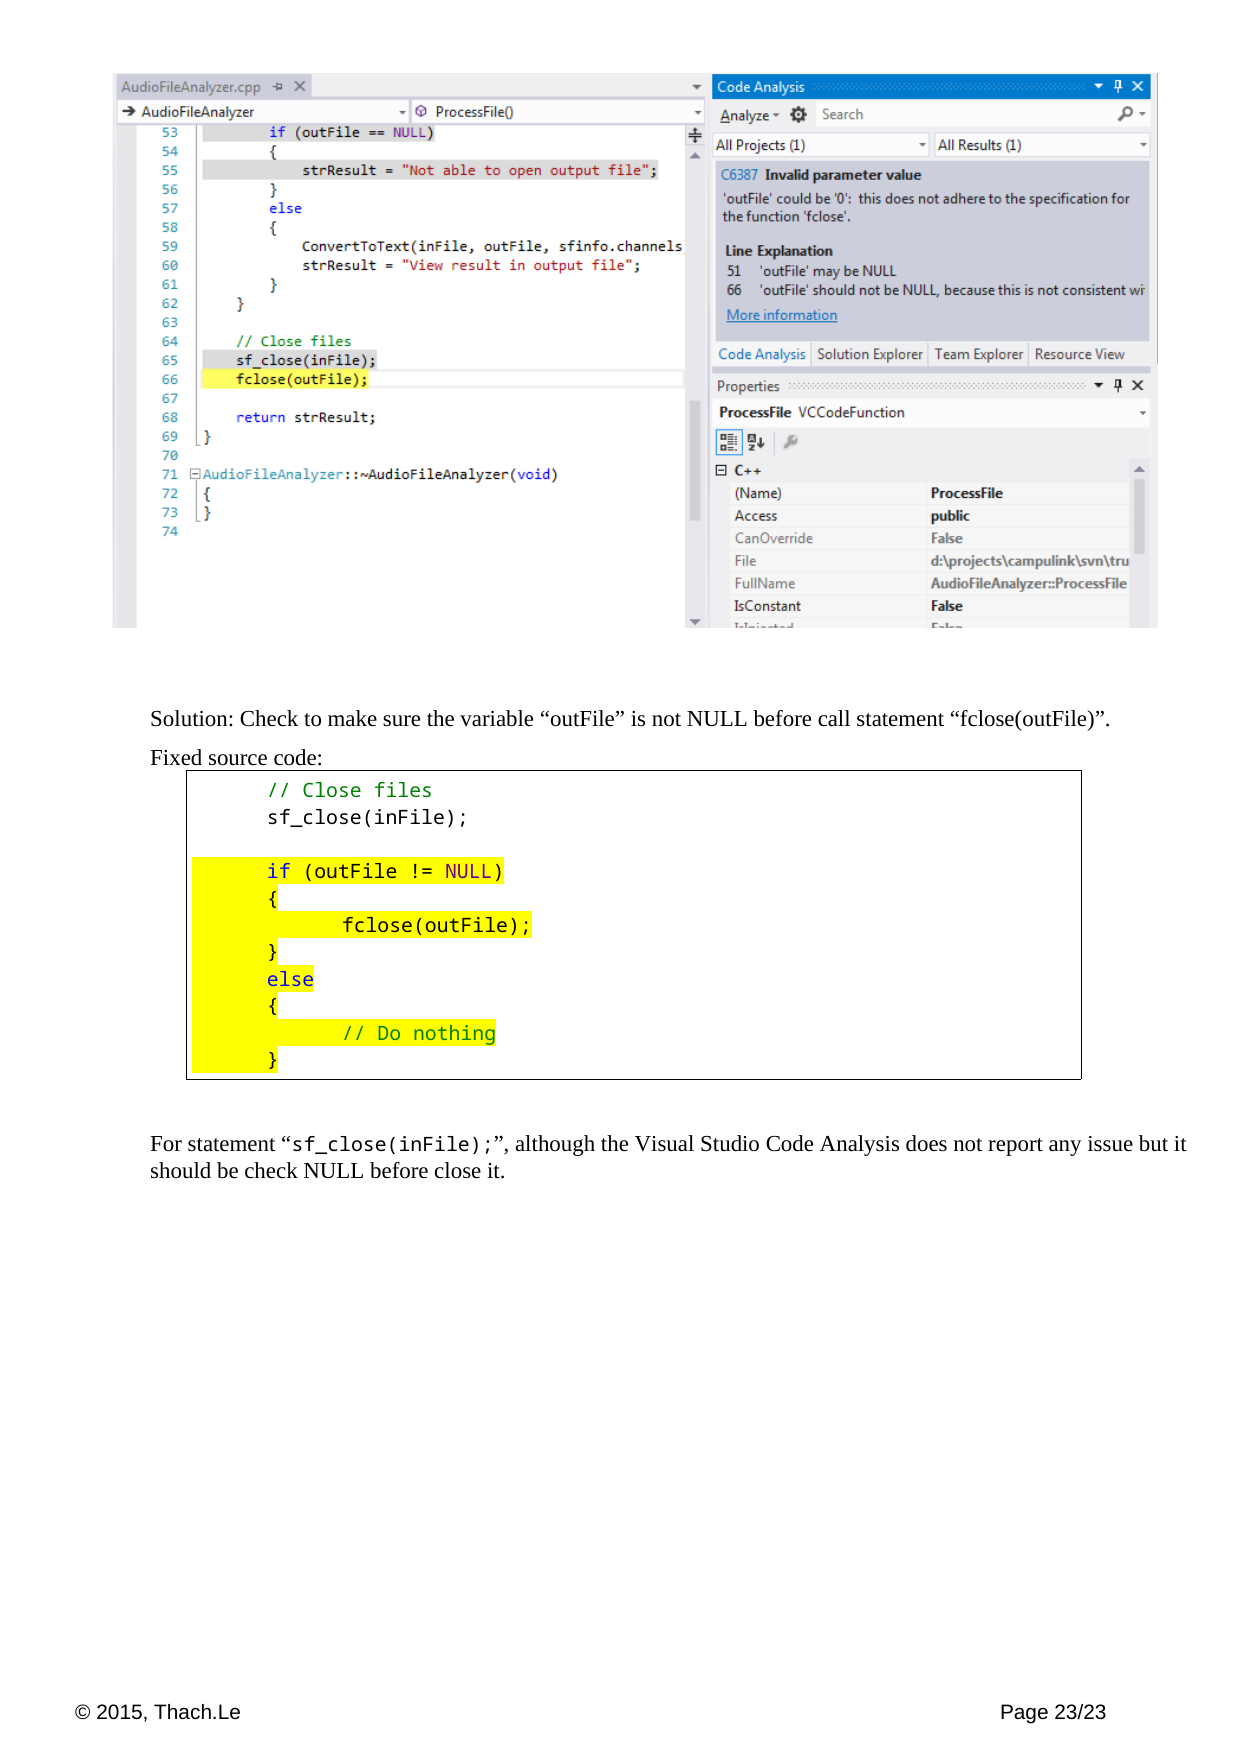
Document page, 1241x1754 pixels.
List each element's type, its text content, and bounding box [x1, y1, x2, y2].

table_header // Close files sf_close(inFile); if (outFile != NULL) { fclose(outFile); } else { // Do nothing } [187, 771, 1081, 1078]
text For statement “sf_close(inFile);”, although the Visual Studio Code Analysis does not report any issue but it should be check NULL before close it. [150, 1130, 1196, 1183]
text Fixed source code: [150, 744, 1196, 770]
text Solution: Check to make sure the variable “outFile” is not NULL before call statement “fclose(outFile)”. [150, 705, 1196, 731]
